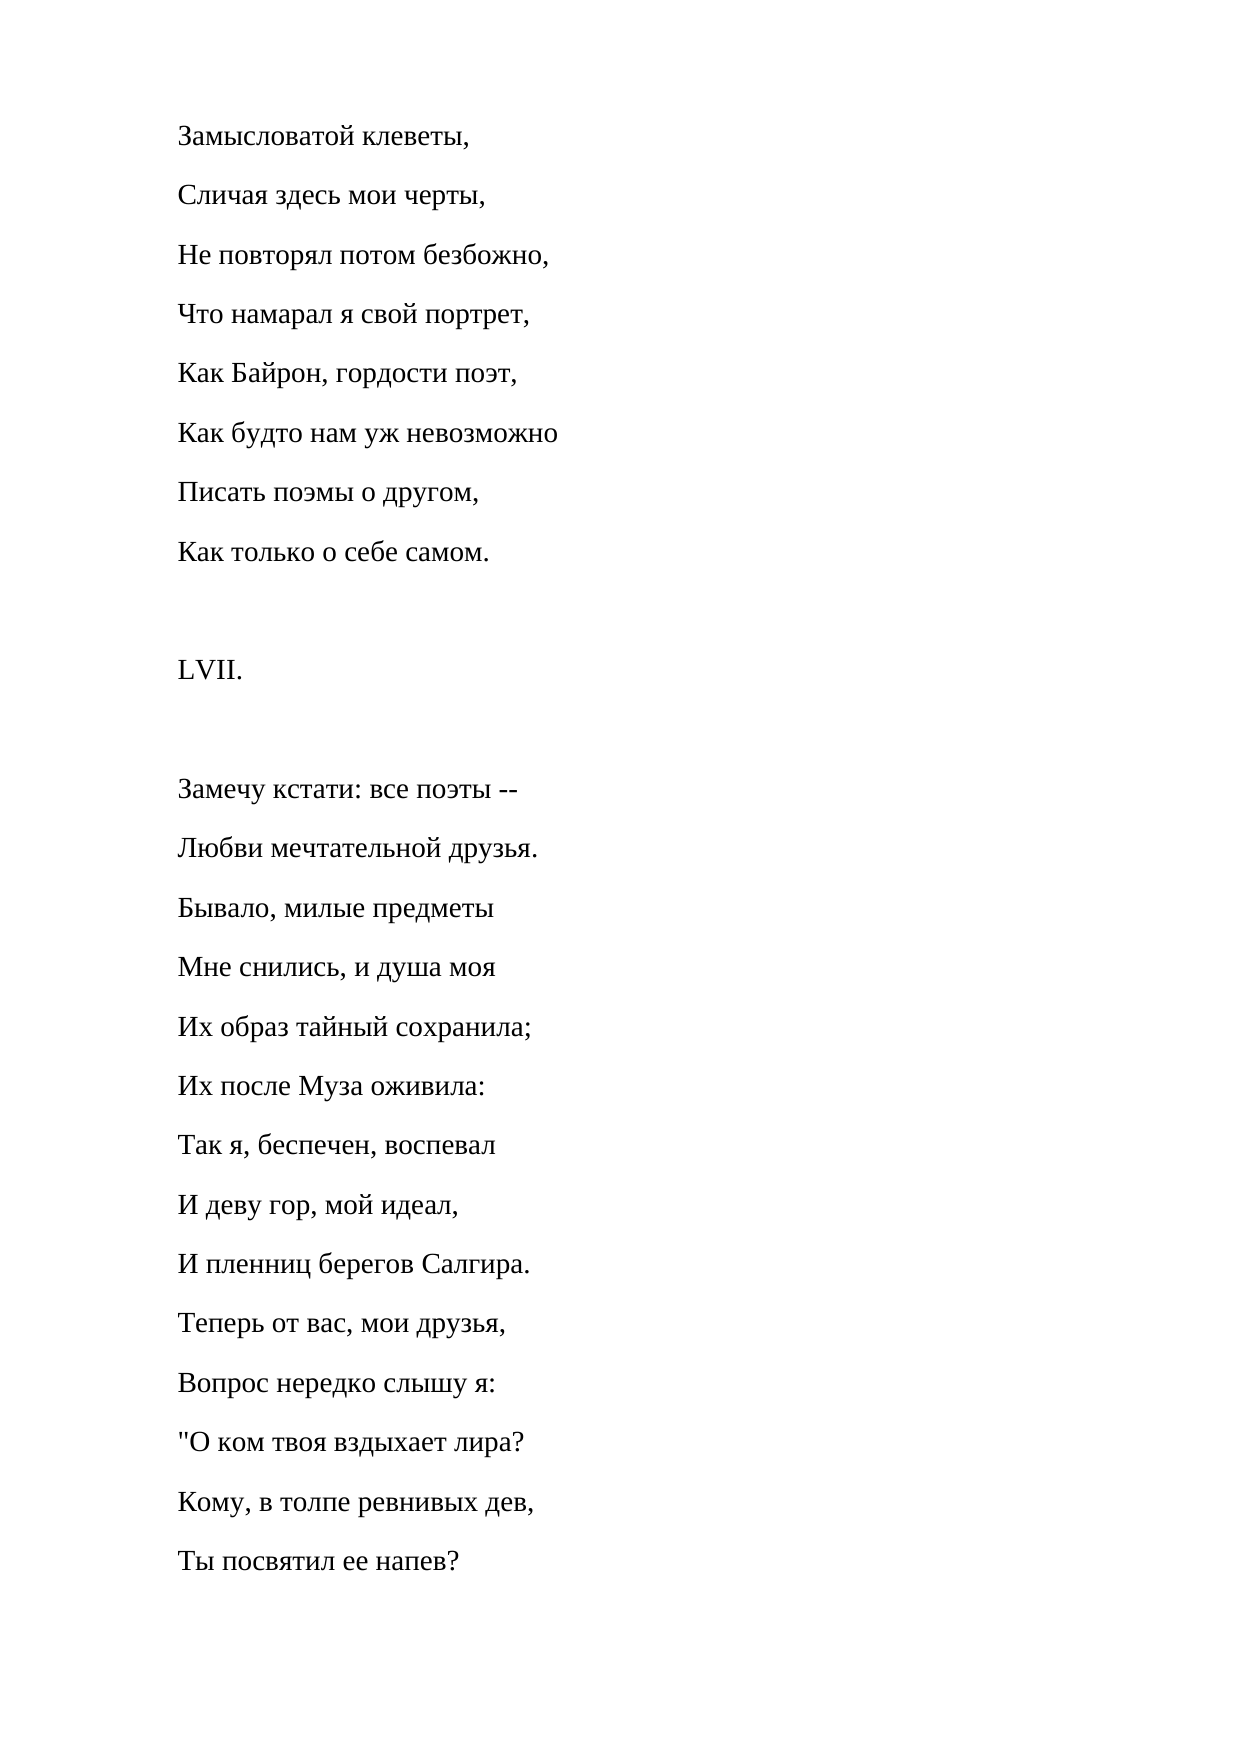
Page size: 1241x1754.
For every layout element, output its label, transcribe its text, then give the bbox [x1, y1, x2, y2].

text LVII. [177, 652, 1152, 686]
text Мне снились, и душа моя [177, 949, 1152, 983]
text Замечу кстати: все поэты -- [177, 771, 1152, 805]
text Кому, в толпе ревнивых дев, [177, 1484, 1152, 1517]
text Ты посвятил ее напев? [177, 1543, 1152, 1577]
text Любви мечтательной друзья. [177, 831, 1152, 864]
text Теперь от вас, мои друзья, [177, 1306, 1152, 1339]
text Так я, беспечен, воспевал [177, 1127, 1152, 1161]
text Вопрос нередко слышу я: [177, 1365, 1152, 1398]
text Как только о себе самом. [177, 534, 1152, 567]
text Бывало, милые предметы [177, 890, 1152, 923]
text И деву гор, мой идеал, [177, 1187, 1152, 1220]
text И пленниц берегов Салгира. [177, 1246, 1152, 1280]
text Что намарал я свой портрет, [177, 296, 1152, 330]
text Замысловатой клеветы, [177, 118, 1152, 152]
text "O ком твоя вздыхает лира? [177, 1424, 1152, 1458]
text Как Байрон, гордости поэт, [177, 356, 1152, 389]
text Их после Муза оживила: [177, 1068, 1152, 1102]
text Как будто нам уж невозможно [177, 415, 1152, 448]
text Писать поэмы о другом, [177, 474, 1152, 508]
text Их образ тайный сохранила; [177, 1009, 1152, 1042]
text Сличая здесь мои черты, [177, 177, 1152, 211]
text Не повторял потом безбожно, [177, 237, 1152, 270]
